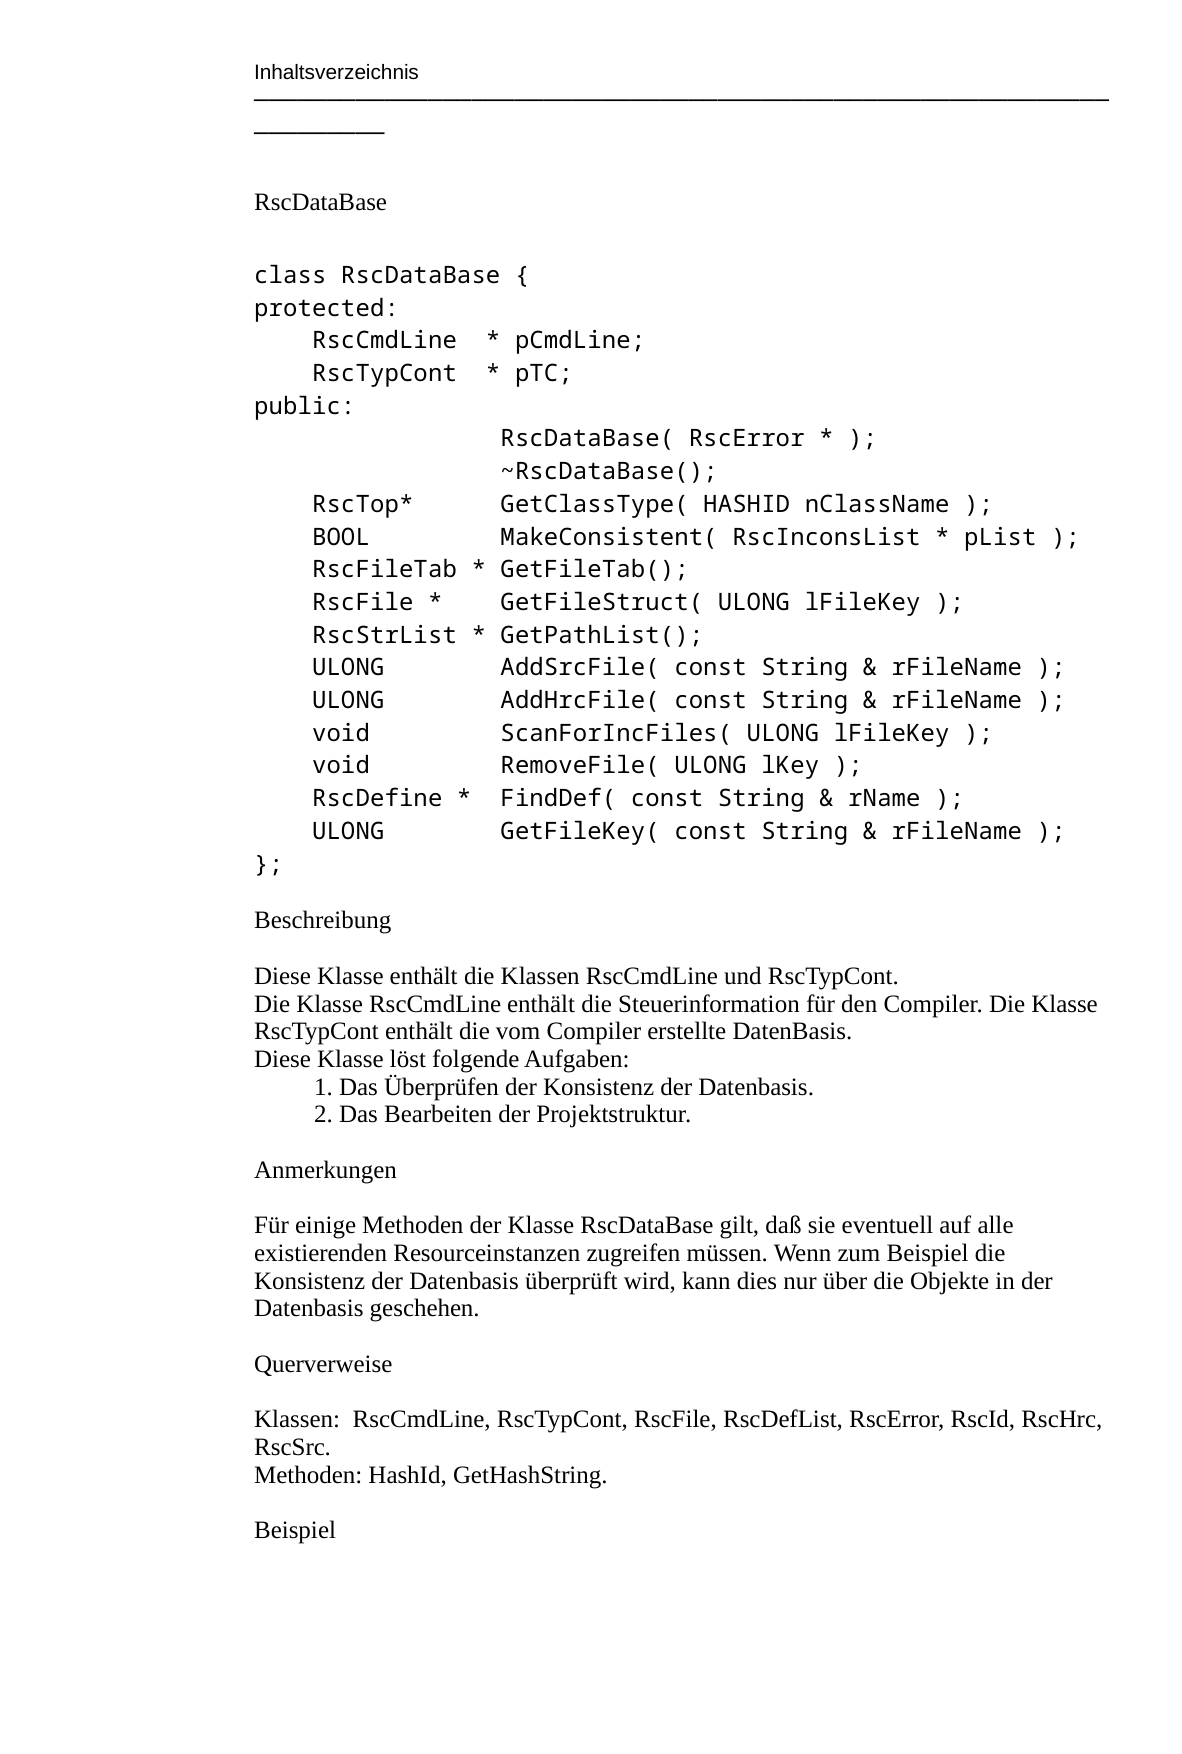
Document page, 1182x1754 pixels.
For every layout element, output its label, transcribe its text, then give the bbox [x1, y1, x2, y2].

text Klassen: RscCmdLine, RscTypCont, RscFile, RscDefList, RscError, RscId, RscHrc, RscSrc. [254, 1405, 1110, 1461]
list RscTypCont * pTC; [254, 356, 1110, 388]
list BOOL MakeConsistent( RscInconsList * pList ); [254, 519, 1110, 552]
list public: [254, 388, 1110, 421]
list void RemoveFile( ULONG lKey ); [254, 748, 1110, 781]
list void ScanForIncFiles( ULONG lFileKey ); [254, 715, 1110, 748]
list RscStrList * GetPathList(); [254, 617, 1110, 650]
list protected: [254, 290, 1110, 323]
text Anmerkungen [254, 1156, 1110, 1184]
list RscFile * GetFileStruct( ULONG lFileKey ); [254, 584, 1110, 617]
list RscTop* GetClassType( HASHID nClassName ); [254, 486, 1110, 519]
list RscDefine * FindDef( const String & rName ); [254, 781, 1110, 813]
list ULONG AddHrcFile( const String & rFileName ); [254, 683, 1110, 715]
text Beispiel [254, 1516, 1110, 1544]
list RscCmdLine * pCmdLine; [254, 323, 1110, 356]
text Diese Klasse enthält die Klassen RscCmdLine und RscTypCont. [254, 962, 1110, 990]
text RscDataBase [254, 188, 1110, 216]
list ULONG AddSrcFile( const String & rFileName ); [254, 650, 1110, 683]
text Für einige Methoden der Klasse RscDataBase gilt, daß sie eventuell auf alle existierenden Resourceinstanzen zugreifen müssen. Wenn zum Beispiel die Konsistenz der Datenbasis überprüft wird, kann dies nur über die Objekte in der Datenbasis geschehen. [254, 1211, 1110, 1322]
text Methoden: HashId, GetHashString. [254, 1461, 1110, 1488]
list ULONG GetFileKey( const String & rFileName ); [254, 813, 1110, 846]
list class RscDataBase { [254, 257, 1110, 290]
text Diese Klasse löst folgende Aufgaben: [254, 1045, 1110, 1073]
text Die Klasse RscCmdLine enthält die Steuerinformation für den Compiler. Die Klasse RscTypCont enthält die vom Compiler erstellte DatenBasis. [254, 990, 1110, 1045]
text 1. Das Überprüfen der Konsistenz der Datenbasis. [254, 1073, 1110, 1101]
list }; [254, 846, 1110, 879]
list RscFileTab * GetFileTab(); [254, 552, 1110, 584]
text Beschreibung [254, 907, 1110, 934]
list ~RscDataBase(); [254, 454, 1110, 486]
text 2. Das Bearbeiten der Projektstruktur. [254, 1101, 1110, 1128]
text Querverweise [254, 1350, 1110, 1378]
list RscDataBase( RscError * ); [254, 421, 1110, 454]
